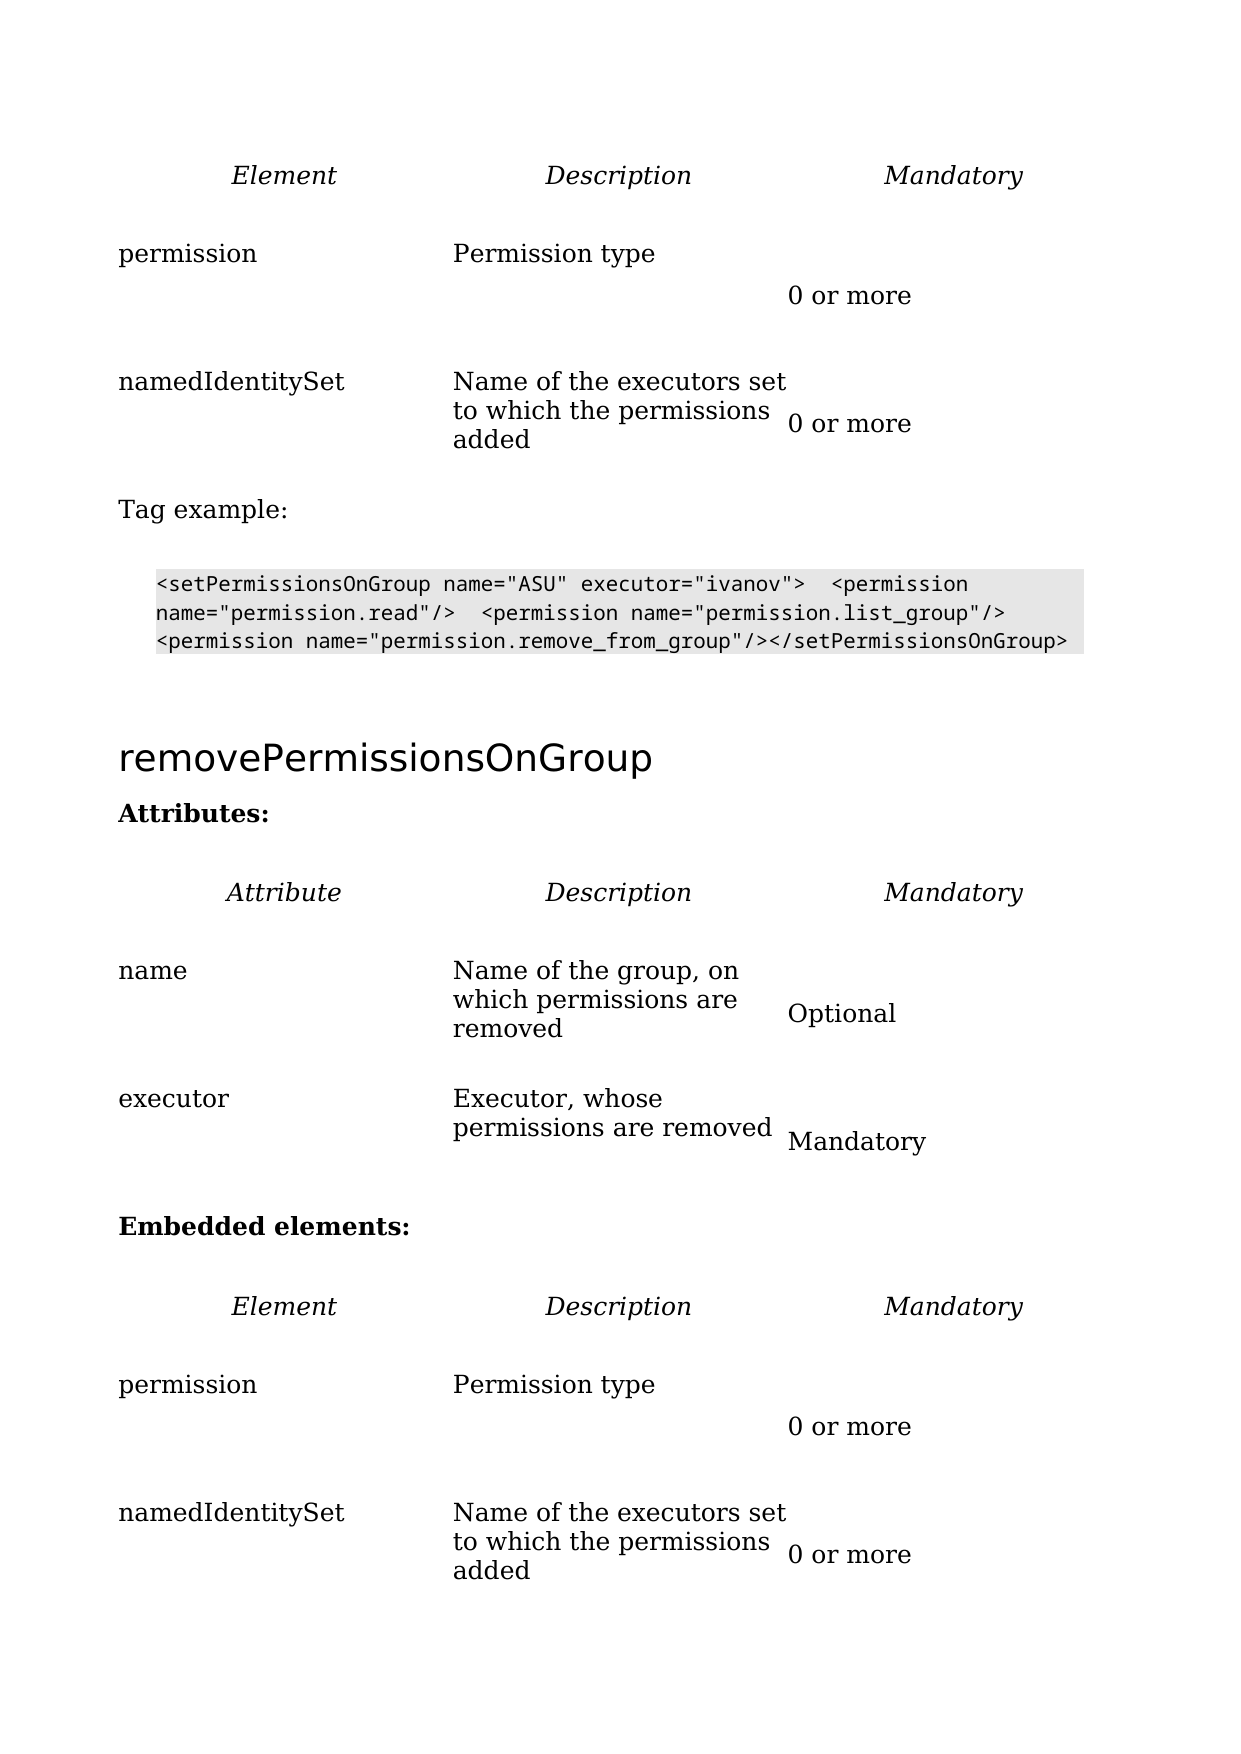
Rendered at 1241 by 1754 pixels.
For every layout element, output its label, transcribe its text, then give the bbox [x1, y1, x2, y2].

table_cell namedIdentitySet [118, 1492, 453, 1620]
table_header Mandatory [788, 1249, 1122, 1364]
table_cell Optional [788, 950, 1122, 1078]
table_cell Name of the group, on which permissions are removed [453, 950, 787, 1078]
table_header Element [118, 1249, 453, 1364]
table_header Mandatory [788, 118, 1122, 233]
table_cell 0 or more [788, 233, 1122, 361]
table_cell Mandatory [788, 1078, 1122, 1206]
table_header Description [453, 836, 787, 950]
table_header Embedded elements: [118, 1206, 1122, 1249]
table_cell Permission type [453, 1364, 787, 1492]
text <setPermissionsOnGroup name="ASU" executor="ivanov"> <permission name="permission.read"/> <permission name="permission.list_group"/> <permission name="permission.remove_from_group"/></setPermissionsOnGroup> [156, 569, 1084, 654]
table_cell 0 or more [788, 1364, 1122, 1492]
subtitle removePermissionsOnGroup [118, 737, 1122, 781]
table_cell 0 or more [788, 361, 1122, 489]
table_header Attribute [118, 836, 453, 950]
table_cell Permission type [453, 233, 787, 361]
table_cell Name of the executors set to which the permissions added [453, 361, 787, 489]
table_cell name [118, 950, 453, 1078]
table_header Attributes: [118, 793, 1122, 836]
table_header Description [453, 1249, 787, 1364]
table_cell 0 or more [788, 1492, 1122, 1620]
table_cell Executor, whose permissions are removed [453, 1078, 787, 1206]
table_cell permission [118, 1364, 453, 1492]
text Tag example: [118, 495, 1122, 524]
table_header Description [453, 118, 787, 233]
table_header Element [118, 118, 453, 233]
table_cell executor [118, 1078, 453, 1206]
table_cell namedIdentitySet [118, 361, 453, 489]
table_cell Name of the executors set to which the permissions added [453, 1492, 787, 1620]
table_cell permission [118, 233, 453, 361]
table_header Mandatory [788, 836, 1122, 950]
